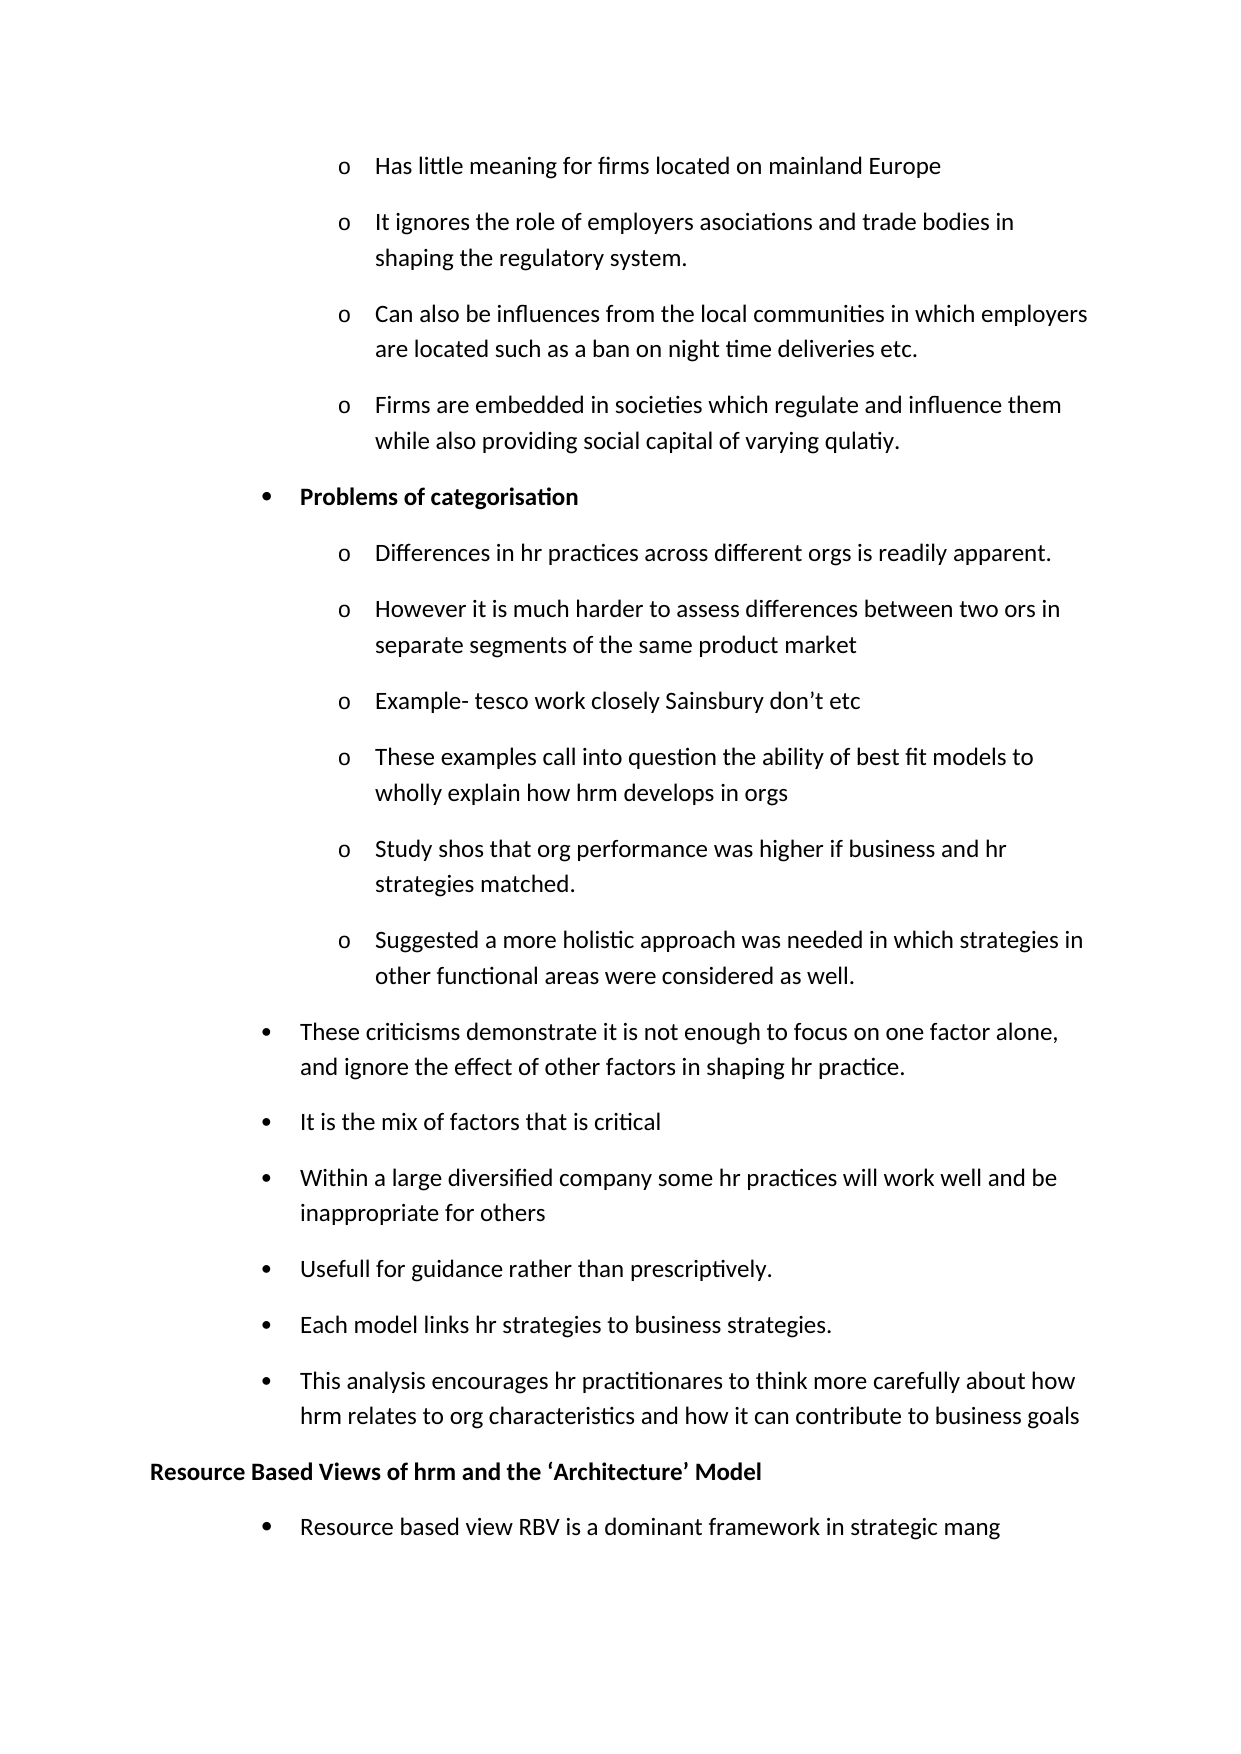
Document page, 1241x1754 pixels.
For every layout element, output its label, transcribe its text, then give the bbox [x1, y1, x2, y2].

list These examples call into question the ability of best fit models to wholly explain how hrm develops in orgs [337, 741, 1090, 807]
list Each model links hr strategies to business strategies. [262, 1309, 1090, 1339]
list Problems of categorisation [262, 481, 1090, 511]
list Usefull for guidance rather than prescriptively. [262, 1253, 1090, 1284]
list Example- tesco work closely Sainsbury don’t etc [337, 685, 1090, 716]
list Can also be influences from the local communities in which employers are located such as a ban on night time deliveries etc. [337, 298, 1090, 364]
list It is the mix of factors that is critical [262, 1107, 1090, 1137]
list Study shos that org performance was higher if business and hr strategies matched. [337, 833, 1090, 899]
text Resource Based Views of hrm and the ‘Architecture’ Model [150, 1456, 1090, 1486]
list Has little meaning for firms located on mainland Europe [337, 150, 1090, 181]
list It ignores the role of employers asociations and trade bodies in shaping the regulatory system. [337, 207, 1090, 273]
list Within a large diversified company some hr practices will work well and be inappropriate for others [262, 1162, 1090, 1228]
list However it is much harder to assess differences between two ors in separate segments of the same product market [337, 593, 1090, 659]
list These criticisms demonstrate it is not enough to focus on one factor alone, and ignore the effect of other factors in shaping hr practice. [262, 1016, 1090, 1081]
list Firms are embedded in societies which regulate and influence them while also providing social capital of varying qulatiy. [337, 389, 1090, 456]
list Differences in hr practices across different orgs is readily apparent. [337, 537, 1090, 568]
list Resource based view RBV is a dominant framework in strategic mang [262, 1512, 1090, 1542]
list Suggested a more holistic approach was needed in which strategies in other functional areas were considered as well. [337, 924, 1090, 990]
list This analysis encourages hr practitionares to think more carefully about how hrm relates to org characteristics and how it can contribute to business goals [262, 1365, 1090, 1430]
